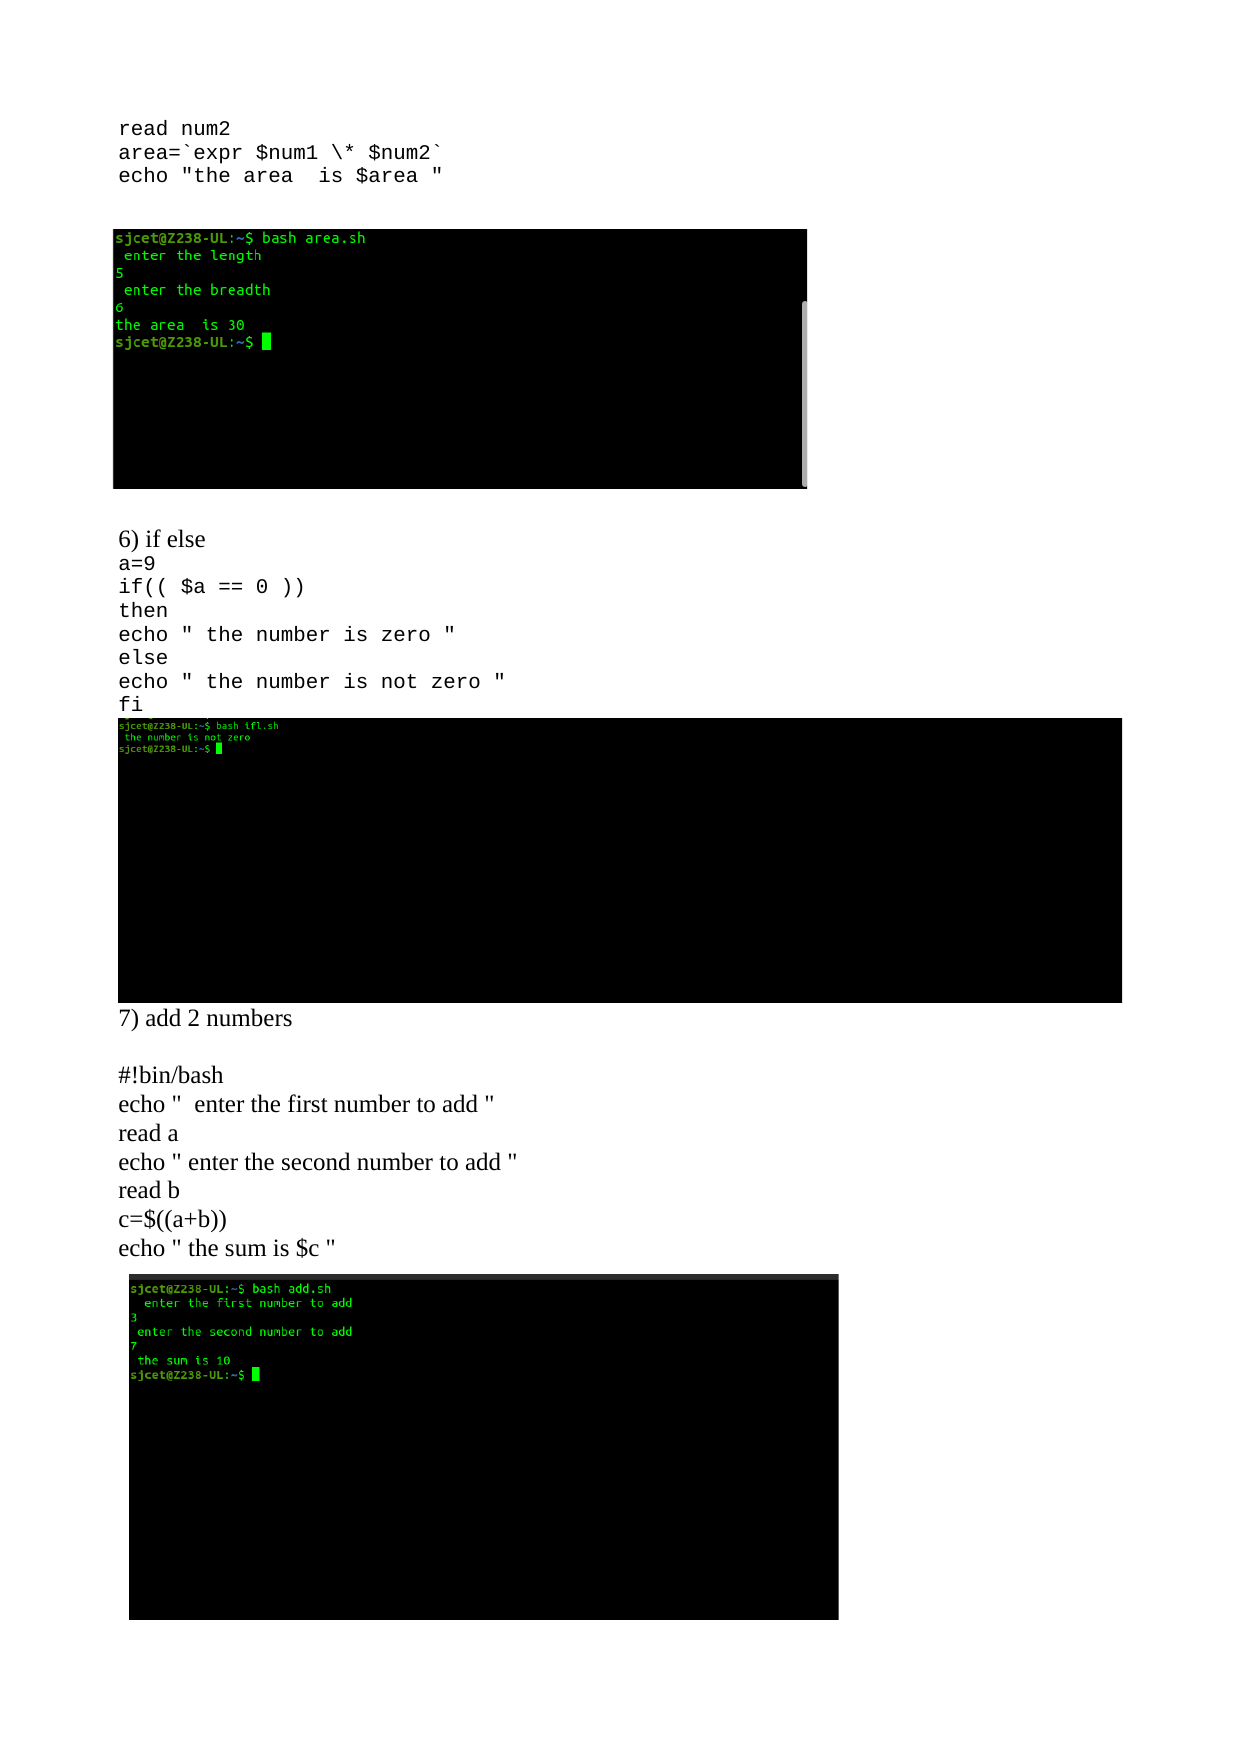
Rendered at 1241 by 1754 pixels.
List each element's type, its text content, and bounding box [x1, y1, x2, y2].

text echo " enter the first number to add " [118, 1089, 1122, 1118]
text echo " the number is not zero " [118, 671, 1122, 694]
text echo "the area is $area " [118, 165, 1122, 189]
text then [118, 600, 1122, 623]
text echo " the number is zero " [118, 623, 1122, 647]
text area=`expr $num1 \* $num2` [118, 142, 1122, 165]
text read b [118, 1175, 1122, 1204]
picture [112, 229, 808, 489]
text read num2 [118, 118, 1122, 142]
text echo " enter the second number to add " [118, 1147, 1122, 1175]
text c=$((a+b)) [118, 1204, 1122, 1233]
text a=9 [118, 553, 1122, 576]
text #!bin/bash [118, 1060, 1122, 1089]
text 6) if else [118, 524, 1122, 553]
picture [129, 1274, 839, 1620]
text if(( $a == 0 )) [118, 576, 1122, 600]
text echo " the sum is $c " [118, 1233, 1122, 1262]
text fi [118, 694, 1122, 718]
text else [118, 647, 1122, 671]
text 7) add 2 numbers [118, 1003, 1122, 1032]
picture [118, 718, 1123, 1003]
text read a [118, 1118, 1122, 1147]
